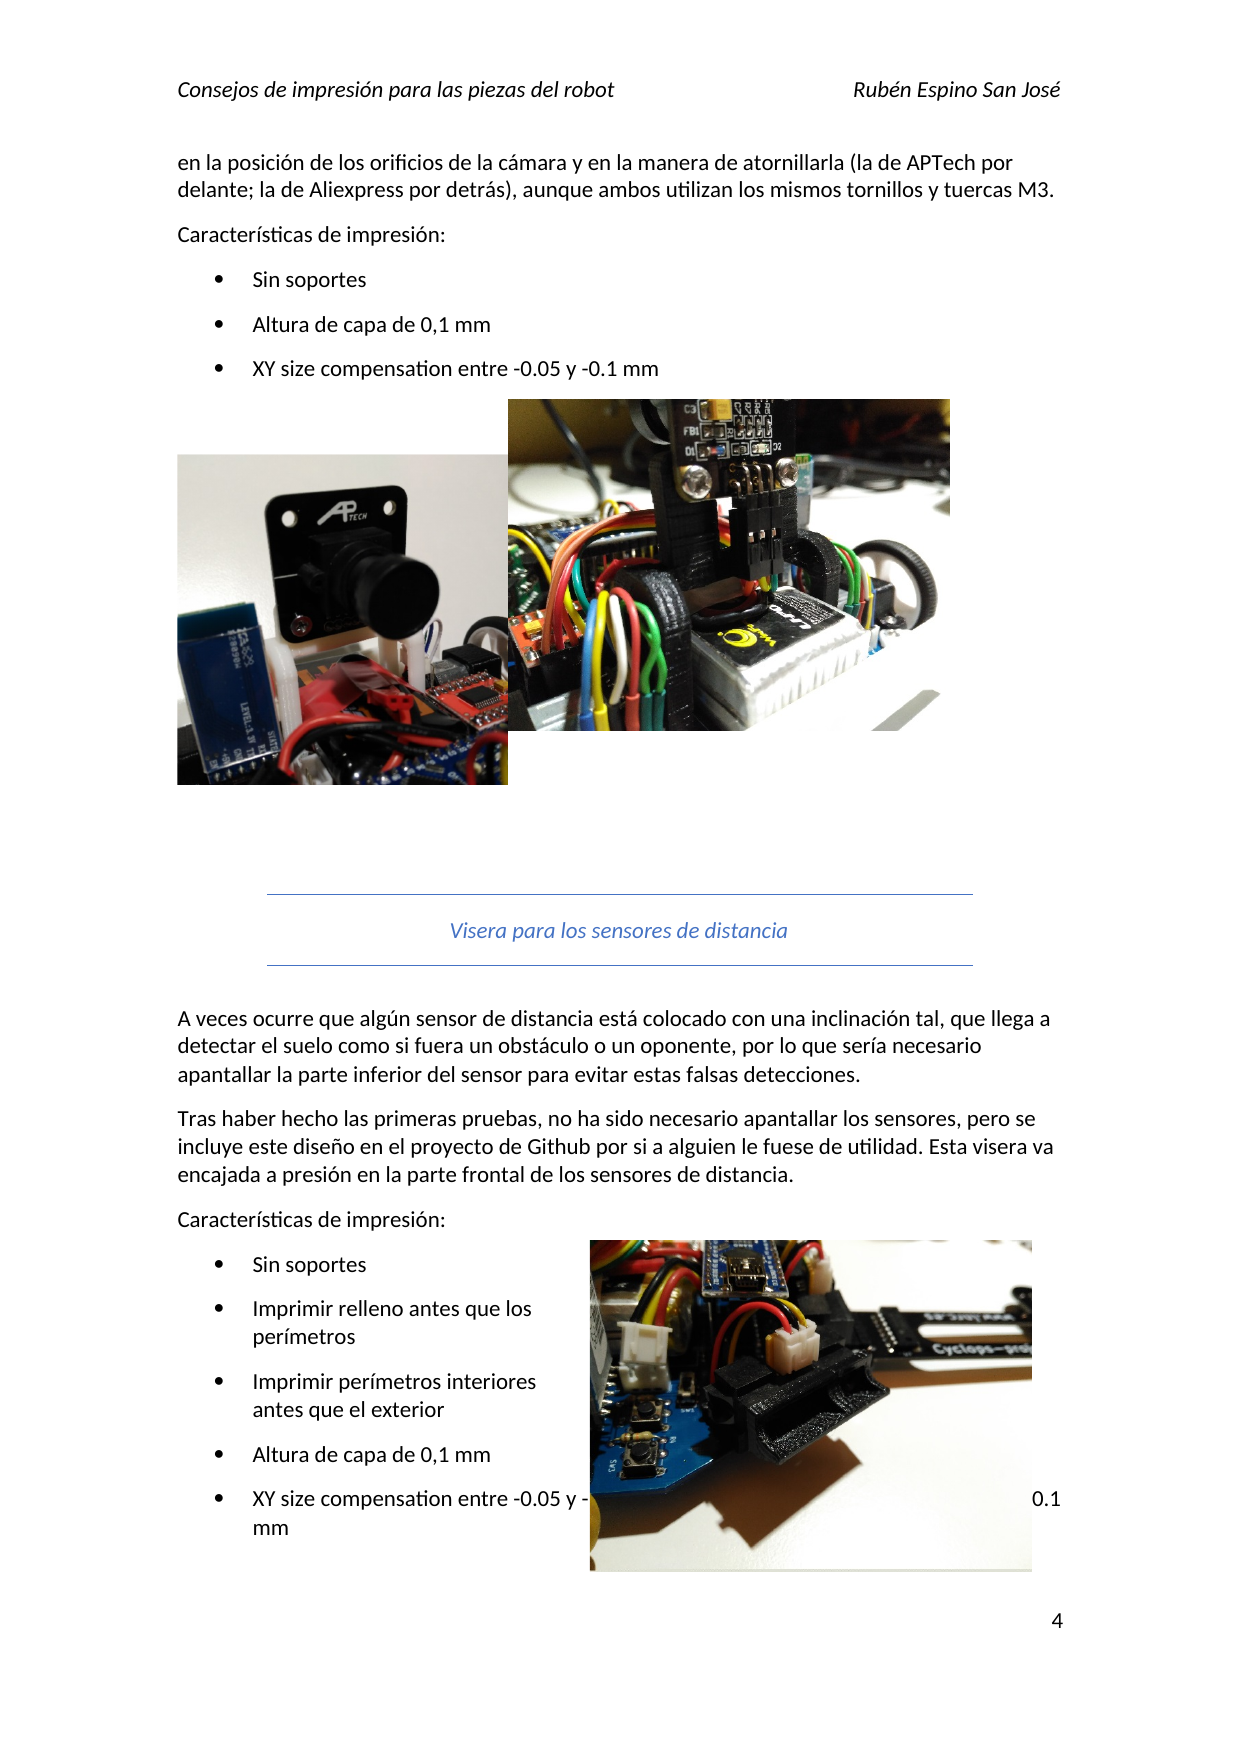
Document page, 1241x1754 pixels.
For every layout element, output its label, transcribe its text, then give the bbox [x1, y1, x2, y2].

text Tras haber hecho las primeras pruebas, no ha sido necesario apantallar los sensores, pero se incluye este diseño en el proyecto de Github por si a alguien le fuese de utilidad. Esta visera va encajada a presión en la parte frontal de los sensores de distancia. [177, 1104, 1063, 1188]
list Imprimir relleno antes que los perímetros [215, 1294, 589, 1351]
list XY size compensation entre -0.05 y -0.1 mm [215, 354, 1063, 382]
list Altura de capa de 0,1 mm [215, 310, 1063, 338]
text Visera para los sensores de distancia [267, 895, 973, 965]
list XY size compensation entre -0.05 y -0.1 mm [1032, 1484, 1063, 1541]
list Sin soportes [215, 265, 1063, 293]
text en la posición de los orificios de la cámara y en la manera de atornillarla (la de APTech por delante; la de Aliexpress por detrás), aunque ambos utilizan los mismos tornillos y tuercas M3. [177, 148, 1063, 204]
list XY size compensation entre -0.05 y -0.1 mm [215, 1484, 589, 1541]
list Altura de capa de 0,1 mm [215, 1440, 589, 1468]
list [1032, 1294, 1063, 1351]
list [1032, 1440, 1063, 1468]
text Características de impresión: [177, 1205, 1063, 1233]
text Características de impresión: [177, 220, 1063, 248]
list [1032, 1250, 1063, 1278]
list [1032, 1367, 1063, 1423]
list Sin soportes [215, 1250, 589, 1278]
text A veces ocurre que algún sensor de distancia está colocado con una inclinación tal, que llega a detectar el suelo como si fuera un obstáculo o un oponente, por lo que sería necesario apantallar la parte inferior del sensor para evitar estas falsas detecciones. [177, 1004, 1063, 1088]
list Imprimir perímetros interiores antes que el exterior [215, 1367, 589, 1423]
